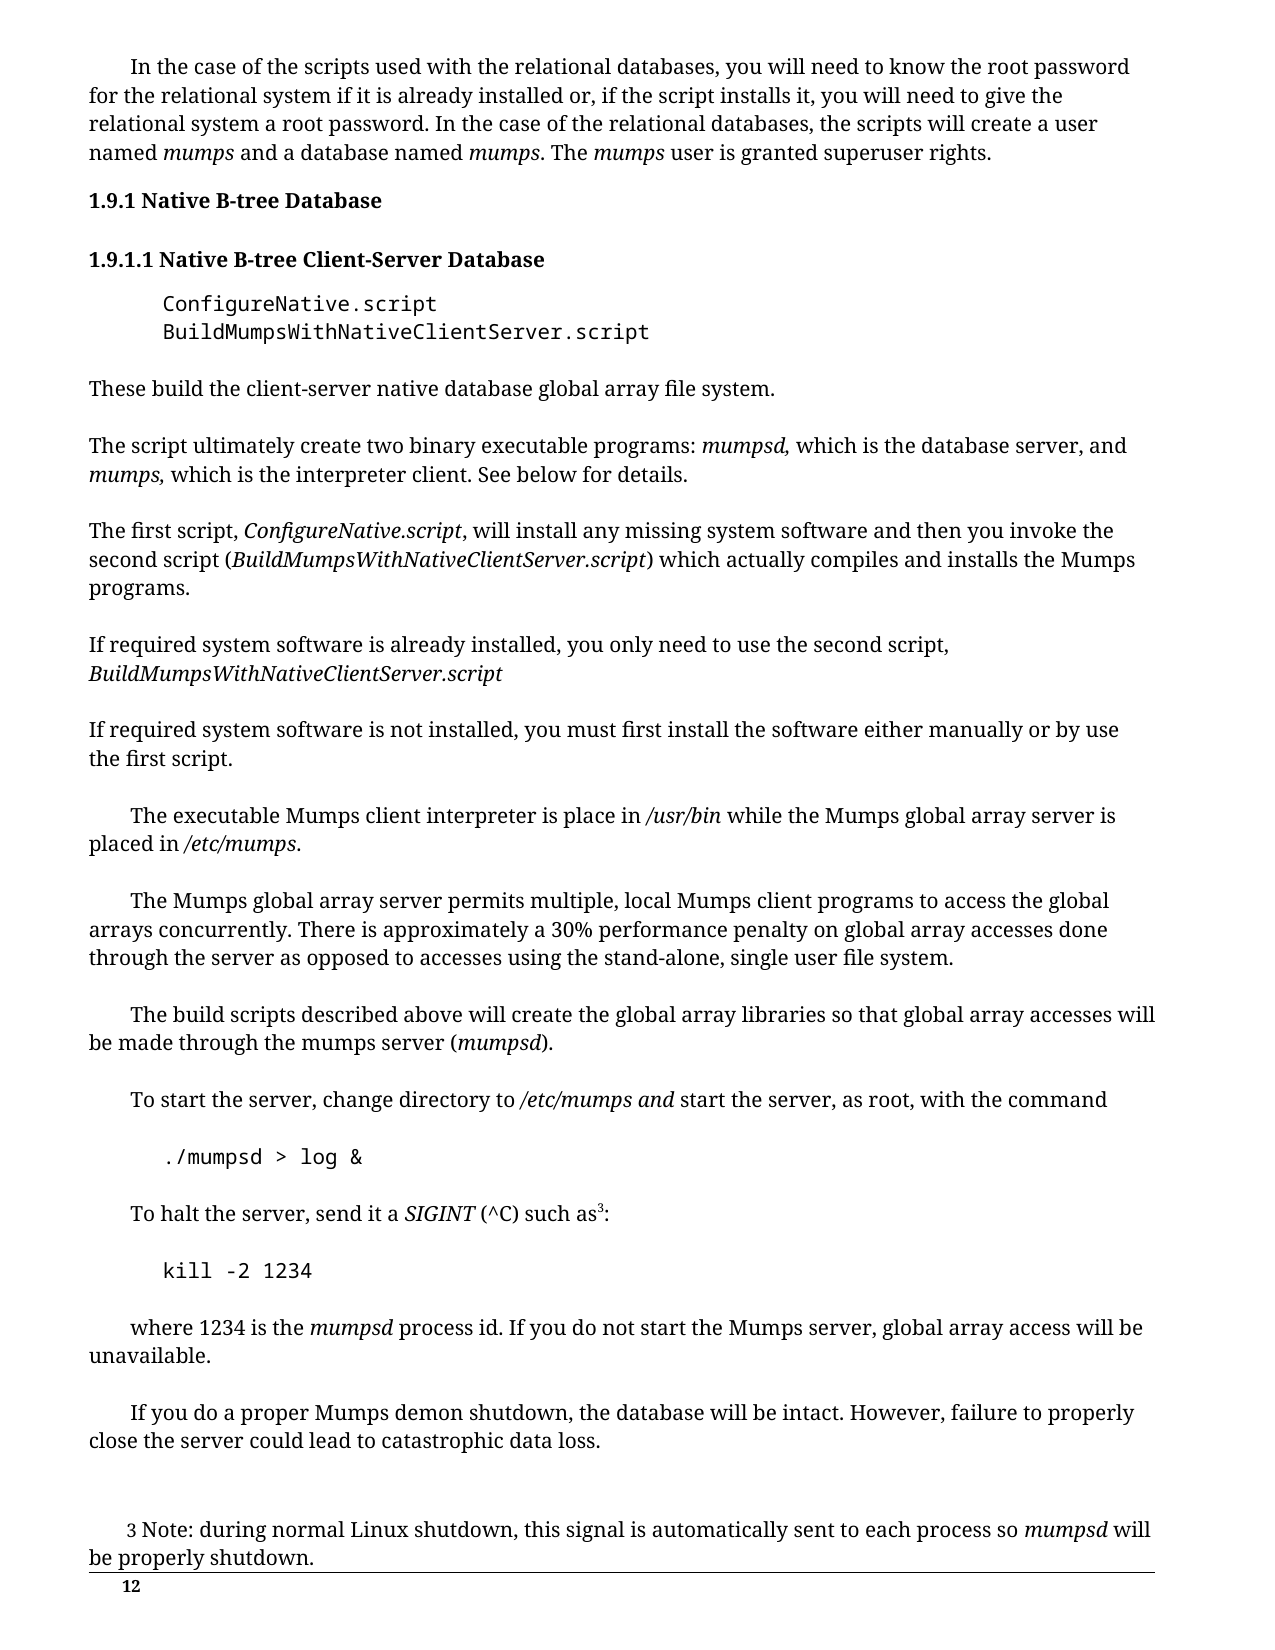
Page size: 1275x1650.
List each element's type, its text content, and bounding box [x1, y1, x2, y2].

text To halt the server, send it a SIGINT (^C) such as: [88, 1199, 1170, 1227]
text These build the client-server native database global array file system. The script ultimately create two binary executable programs: mumpsd, which is the database server, and mumps, which is the interpreter client. See below for details. The first script, ConfigureNative.script, will install any missing system software and then you invoke the second script (BuildMumpsWithNativeClientServer.script) which actually compiles and installs the Mumps programs. If required system software is already installed, you only need to use the second script, BuildMumpsWithNativeClientServer.script If required system software is not installed, you must first install the software either manually or by use the first script. [88, 346, 1155, 772]
text If you do a proper Mumps demon shutdown, the database will be intact. However, failure to properly close the server could lead to catastrophic data loss. [88, 1398, 1170, 1455]
text To start the server, change directory to /etc/mumps and start the server, as root, with the command [88, 1085, 1170, 1114]
text ConfigureNative.script [162, 289, 1170, 317]
text where 1234 is the mumpsd process id. If you do not start the Mumps server, global array access will be unavailable. [88, 1313, 1170, 1370]
text kill -2 1234 [88, 1256, 1170, 1284]
text The build scripts described above will create the global array libraries so that global array accesses will be made through the mumps server (mumpsd). [88, 1000, 1170, 1057]
text BuildMumpsWithNativeClientServer.script [162, 317, 1170, 346]
subtitle Native B-tree Database [88, 186, 1170, 214]
text In the case of the scripts used with the relational databases, you will need to know the root password for the relational system if it is already installed or, if the script installs it, you will need to give the relational system a root password. In the case of the relational databases, the scripts will create a user named mumps and a database named mumps. The mumps user is granted superuser rights. [88, 52, 1155, 166]
subtitle Native B-tree Client-Server Database [88, 246, 1170, 274]
text The executable Mumps client interpreter is place in /usr/bin while the Mumps global array server is placed in /etc/mumps. [88, 801, 1170, 858]
text Note: during normal Linux shutdown, this signal is automatically sent to each process so mumpsd will be properly shutdown. [88, 1515, 1155, 1572]
text The Mumps global array server permits multiple, local Mumps client programs to access the global arrays concurrently. There is approximately a 30% performance penalty on global array accesses done through the server as opposed to accesses using the stand-alone, single user file system. [88, 886, 1170, 972]
text ./mumpsd > log & [88, 1142, 1170, 1171]
